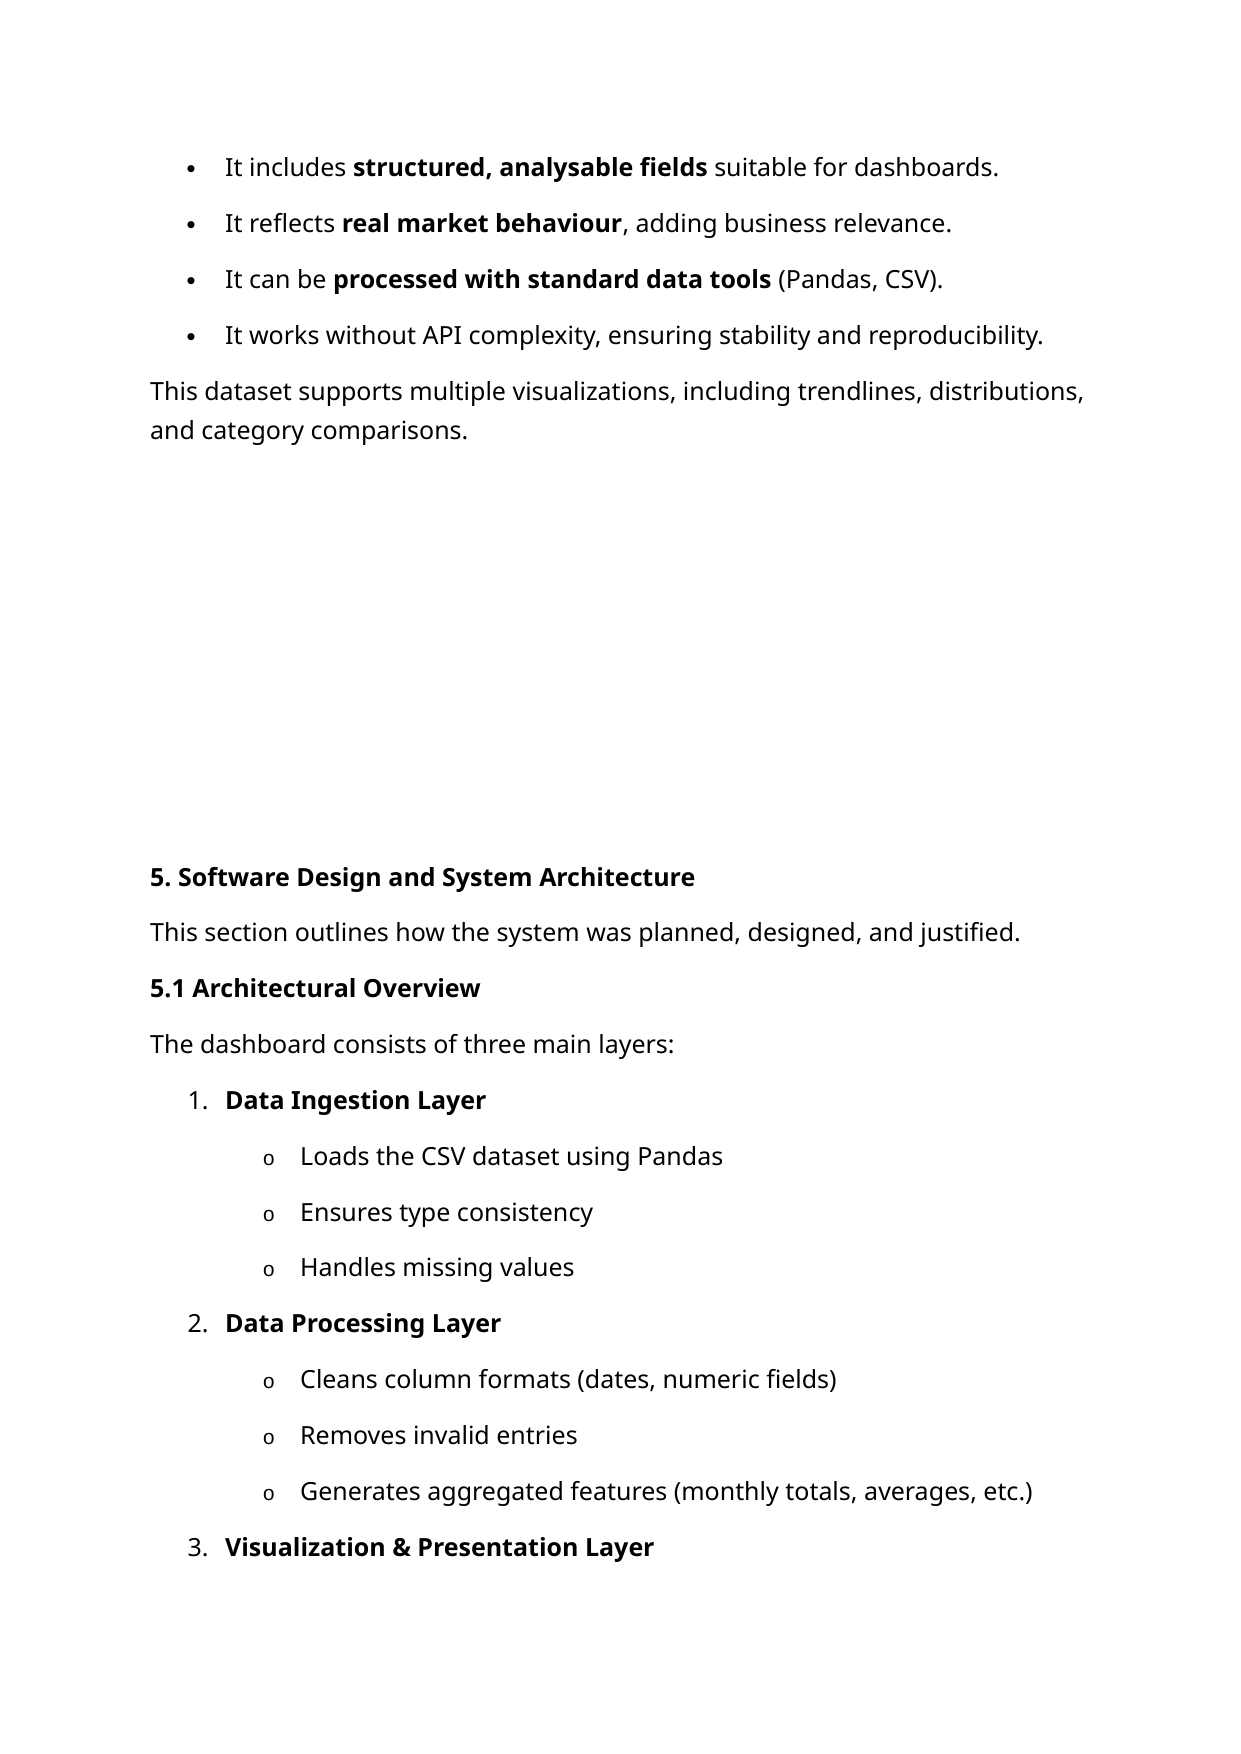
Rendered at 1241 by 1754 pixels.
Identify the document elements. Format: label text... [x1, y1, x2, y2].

text This dataset supports multiple visualizations, including trendlines, distributions, and category comparisons. [150, 373, 1090, 447]
text 5.1 Architectural Overview [150, 971, 1090, 1005]
list Data Ingestion Layer [187, 1082, 1090, 1117]
list Visualization & Presentation Layer [187, 1529, 1090, 1563]
list It works without API complexity, ensuring stability and reproducibility. [187, 317, 1090, 352]
list It can be processed with standard data tools (Pandas, CSV). [187, 262, 1090, 296]
list It includes structured, analysable fields suitable for dashboards. [187, 150, 1090, 184]
list Loads the CSV dataset using Pandas [262, 1138, 1090, 1172]
list Cleans column formats (dates, numeric fields) [262, 1362, 1090, 1396]
list Removes invalid entries [262, 1417, 1090, 1452]
text 5. Software Design and System Architecture [150, 859, 1090, 893]
list Handles missing values [262, 1250, 1090, 1284]
text The dashboard consists of three main layers: [150, 1027, 1090, 1061]
text This section outlines how the system was planned, designed, and justified. [150, 915, 1090, 949]
list Ensures type consistency [262, 1194, 1090, 1228]
list Data Processing Layer [187, 1306, 1090, 1340]
list Generates aggregated features (monthly totals, averages, etc.) [262, 1473, 1090, 1507]
list It reflects real market behaviour, adding business relevance. [187, 206, 1090, 240]
